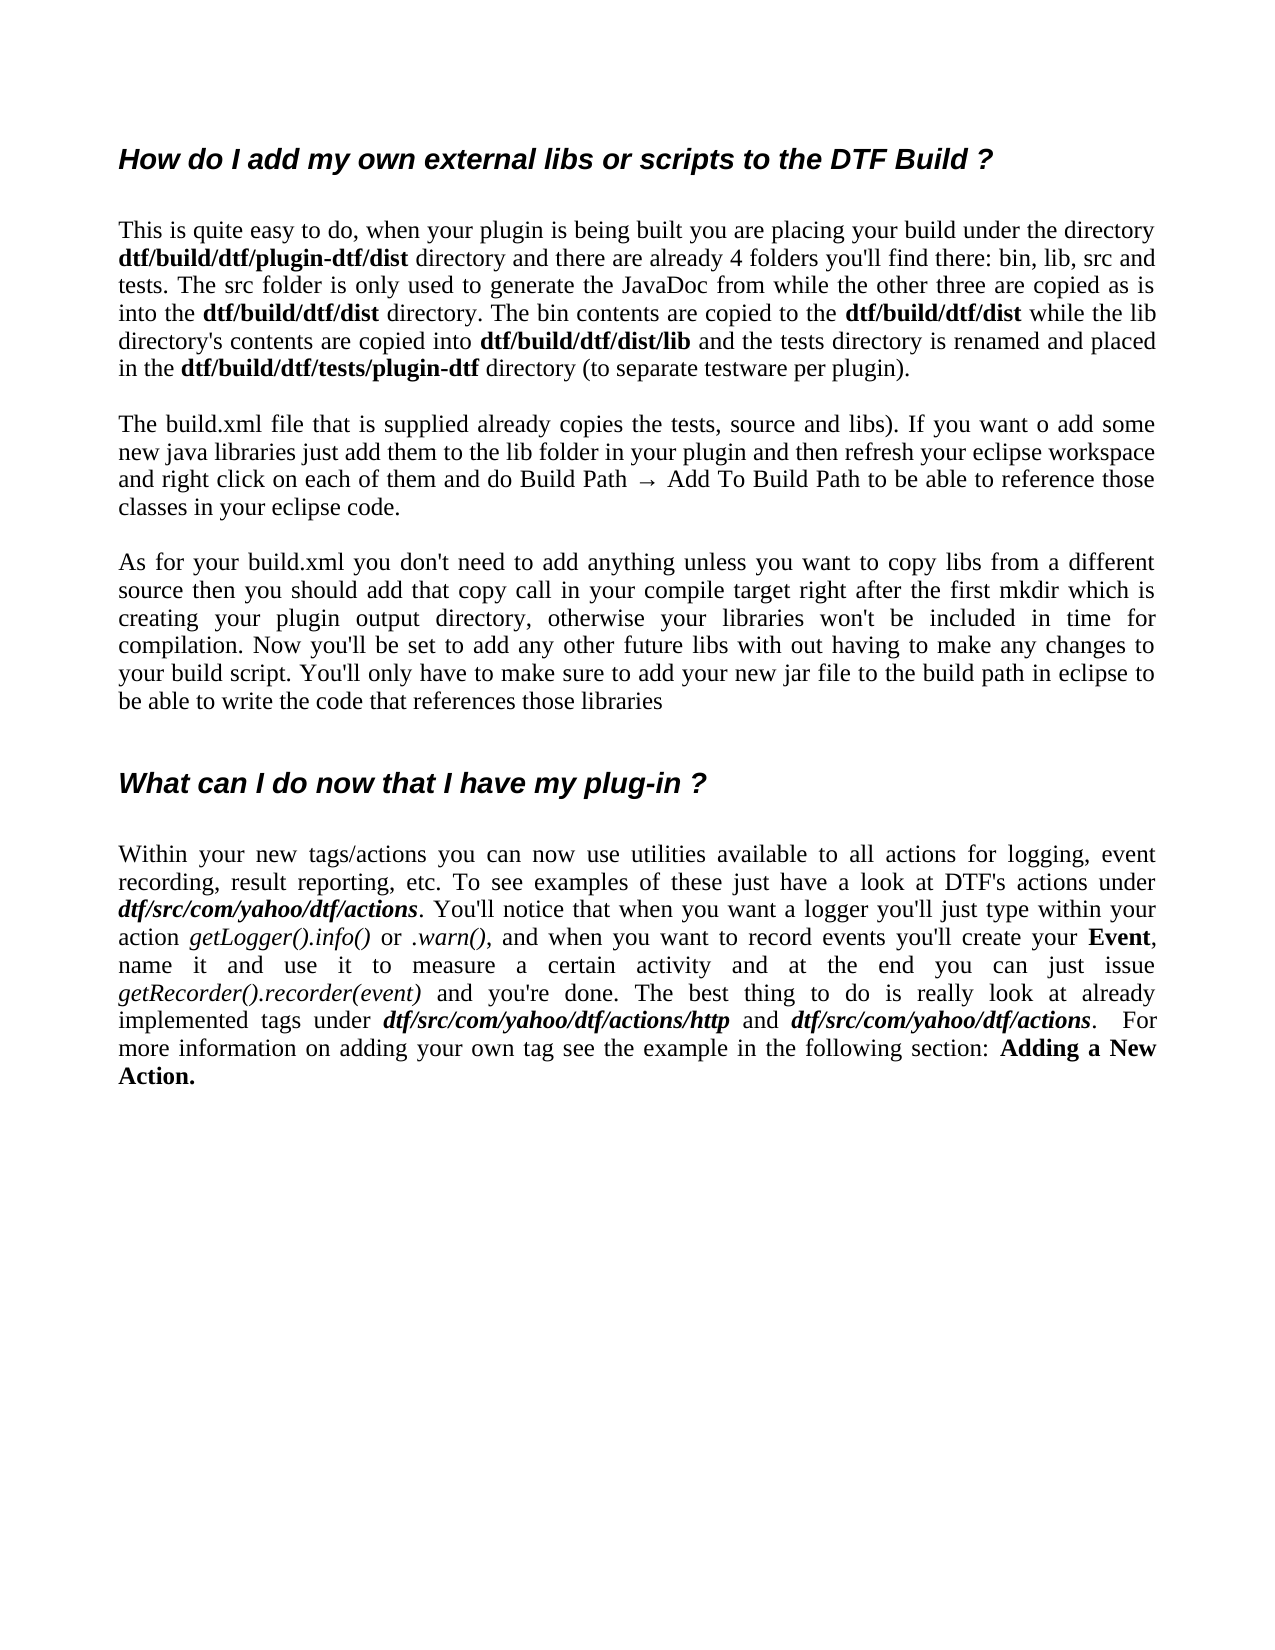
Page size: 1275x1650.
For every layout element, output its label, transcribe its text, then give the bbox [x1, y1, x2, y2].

text As for your build.xml you don't need to add anything unless you want to copy libs from a different source then you should add that copy call in your compile target right after the first mkdir which is creating your plugin output directory, otherwise your libraries won't be included in time for compilation. Now you'll be set to add any other future libs with out having to make any changes to your build script. You'll only have to make sure to add your new jar file to the build path in eclipse to be able to write the code that references those libraries [118, 548, 1157, 715]
text This is quite easy to do, when your plugin is being built you are placing your build under the directory dtf/build/dtf/plugin-dtf/dist directory and there are already 4 folders you'll find there: bin, lib, src and tests. The src folder is only used to generate the JavaDoc from while the other three are copied as is into the dtf/build/dtf/dist directory. The bin contents are copied to the dtf/build/dtf/dist while the lib directory's contents are copied into dtf/build/dtf/dist/lib and the tests directory is renamed and placed in the dtf/build/dtf/tests/plugin-dtf directory (to separate testware per plugin). [118, 216, 1157, 382]
text The build.xml file that is supplied already copies the tests, source and libs). If you want o add some new java libraries just add them to the lib folder in your plugin and then refresh your eclipse workspace and right click on each of them and do Build Path → Add To Build Path to be able to reference those classes in your eclipse code. [118, 410, 1157, 521]
text Within your new tags/actions you can now use utilities available to all actions for logging, event recording, result reporting, etc. To see examples of these just have a look at DTF's actions under dtf/src/com/yahoo/dtf/actions. You'll notice that when you want a logger you'll just type within your action getLogger().info() or .warn(), and when you want to record events you'll create your Event, name it and use it to measure a certain activity and at the end you can just issue getRecorder().recorder(event) and you're done. The best thing to do is really look at already implemented tags under dtf/src/com/yahoo/dtf/actions/http and dtf/src/com/yahoo/dtf/actions. For more information on adding your own tag see the example in the following section: Adding a New Action. [118, 840, 1157, 1089]
subtitle What can I do now that I have my plug-in ? [118, 767, 1157, 800]
subtitle How do I add my own external libs or scripts to the DTF Build ? [118, 143, 1157, 176]
